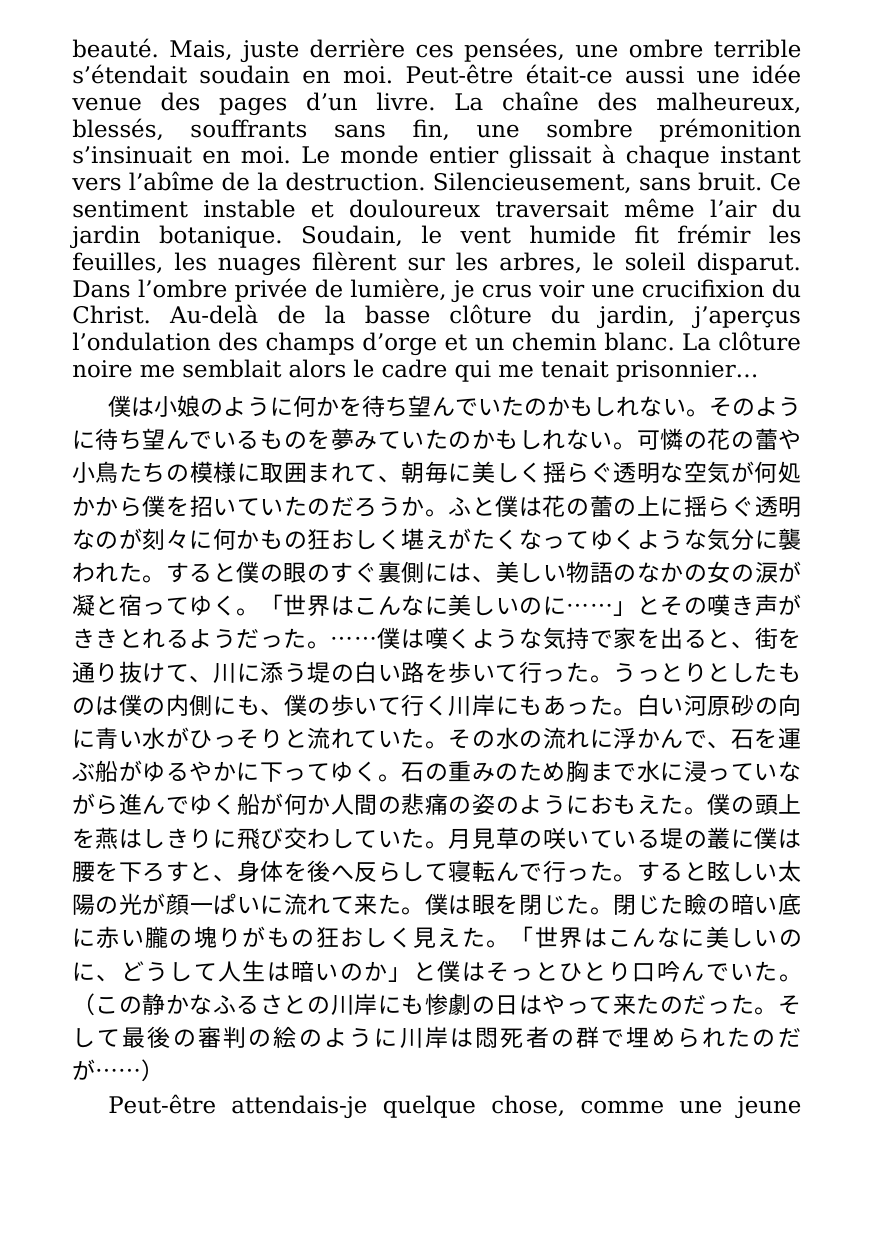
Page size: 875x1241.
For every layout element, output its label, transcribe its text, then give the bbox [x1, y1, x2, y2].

text Peut-être attendais-je quelque chose, comme une jeune [72, 1092, 802, 1119]
text beauté. Mais, juste derrière ces pensées, une ombre terrible s’étendait soudain en moi. Peut-être était-ce aussi une idée venue des pages d’un livre. La chaîne des malheureux, blessés, souffrants sans fin, une sombre prémonition s’insinuait en moi. Le monde entier glissait à chaque instant vers l’abîme de la destruction. Silencieusement, sans bruit. Ce sentiment instable et douloureux traversait même l’air du jardin botanique. Soudain, le vent humide fit frémir les feuilles, les nuages filèrent sur les arbres, le soleil disparut. Dans l’ombre privée de lumière, je crus voir une crucifixion du Christ. Au-delà de la basse clôture du jardin, j’aperçus l’ondulation des champs d’orge et un chemin blanc. La clôture noire me semblait alors le cadre qui me tenait prisonnier… [72, 36, 802, 383]
text 僕は小娘のように何かを待ち望んでいたのかもしれない。そのように待ち望んでいるものを夢みていたのかもしれない。可憐の花の蕾や小鳥たちの模様に取囲まれて、朝毎に美しく揺らぐ透明な空気が何処かから僕を招いていたのだろうか。ふと僕は花の蕾の上に揺らぐ透明なのが刻々に何かもの狂おしく堪えがたくなってゆくような気分に襲われた。すると僕の眼のすぐ裏側には、美しい物語のなかの女の涙が凝と宿ってゆく。「世界はこんなに美しいのに……」とその嘆き声がききとれるようだった。……僕は嘆くような気持で家を出ると、街を通り抜けて、川に添う堤の白い路を歩いて行った。うっとりとしたものは僕の内側にも、僕の歩いて行く川岸にもあった。白い河原砂の向に青い水がひっそりと流れていた。その水の流れに浮かんで、石を運ぶ船がゆるやかに下ってゆく。石の重みのため胸まで水に浸っていながら進んでゆく船が何か人間の悲痛の姿のようにおもえた。僕の頭上を燕はしきりに飛び交わしていた。月見草の咲いている堤の叢に僕は腰を下ろすと、身体を後へ反らして寝転んで行った。すると眩しい太陽の光が顔一ぱいに流れて来た。僕は眼を閉じた。閉じた瞼の暗い底に赤い朧の塊りがもの狂おしく見えた。「世界はこんなに美しいのに、どうして人生は暗いのか」と僕はそっとひとり口吟んでいた。（この静かなふるさとの川岸にも惨劇の日はやって来たのだった。そして最後の審判の絵のように川岸は悶死者の群で埋められたのだが……） [72, 389, 802, 1086]
